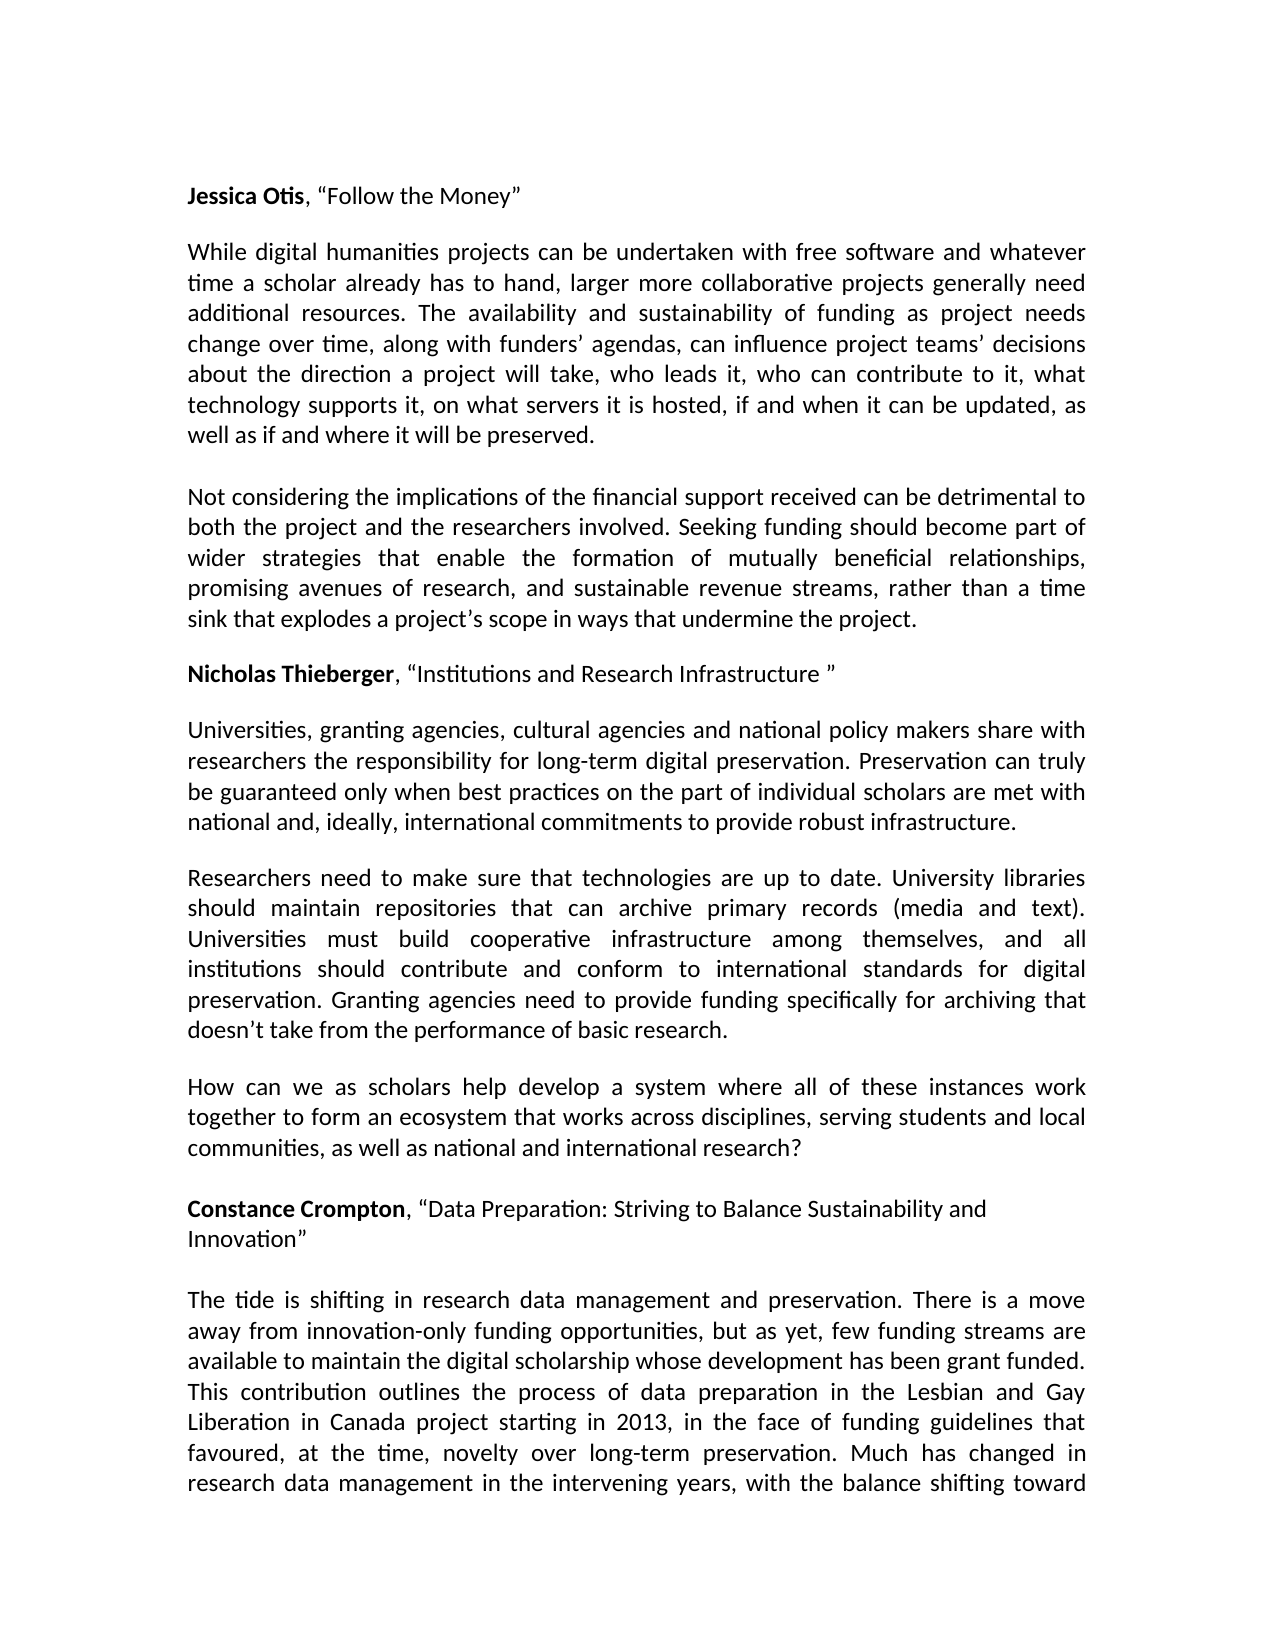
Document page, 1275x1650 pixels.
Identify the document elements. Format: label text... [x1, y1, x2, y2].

text Researchers need to make sure that technologies are up to date. University libraries should maintain repositories that can archive primary records (media and text). Universities must build cooperative infrastructure among themselves, and all institutions should contribute and conform to international standards for digital preservation. Granting agencies need to provide funding specifically for archiving that doesn’t take from the performance of basic research. [187, 862, 1087, 1045]
text The tide is shifting in research data management and preservation. There is a move away from innovation-only funding opportunities, but as yet, few funding streams are available to maintain the digital scholarship whose development has been grant funded. This contribution outlines the process of data preparation in the Lesbian and Gay Liberation in Canada project starting in 2013, in the face of funding guidelines that favoured, at the time, novelty over long-term preservation. Much has changed in research data management in the intervening years, with the balance shifting toward [187, 1284, 1087, 1498]
text How can we as scholars help develop a system where all of these instances work together to form an ecosystem that works across disciplines, serving students and local communities, as well as national and international research? [187, 1071, 1087, 1162]
text Nicholas Thieberger, “Institutions and Research Infrastructure ” [187, 659, 1087, 689]
text Constance Crompton, “Data Preparation: Striving to Balance Sustainability and Innovation” [187, 1193, 1087, 1254]
text Not considering the implications of the financial support received can be detrimental to both the project and the researchers involved. Seeking funding should become part of wider strategies that enable the formation of mutually beneficial relationships, promising avenues of research, and sustainable revenue streams, rather than a time sink that explodes a project’s scope in ways that undermine the project. [187, 481, 1087, 633]
text Jessica Otis, “Follow the Money” [187, 181, 1087, 211]
text Universities, granting agencies, cultural agencies and national policy makers share with researchers the responsibility for long-term digital preservation. Preservation can truly be guaranteed only when best practices on the part of individual scholars are met with national and, ideally, international commitments to provide robust infrastructure. [187, 714, 1087, 837]
text While digital humanities projects can be undertaken with free software and whatever time a scholar already has to hand, larger more collaborative projects generally need additional resources. The availability and sustainability of funding as project needs change over time, along with funders’ agendas, can influence project teams’ decisions about the direction a project will take, who leads it, who can contribute to it, what technology supports it, on what servers it is hosted, if and when it can be updated, as well as if and where it will be preserved. [187, 236, 1087, 450]
